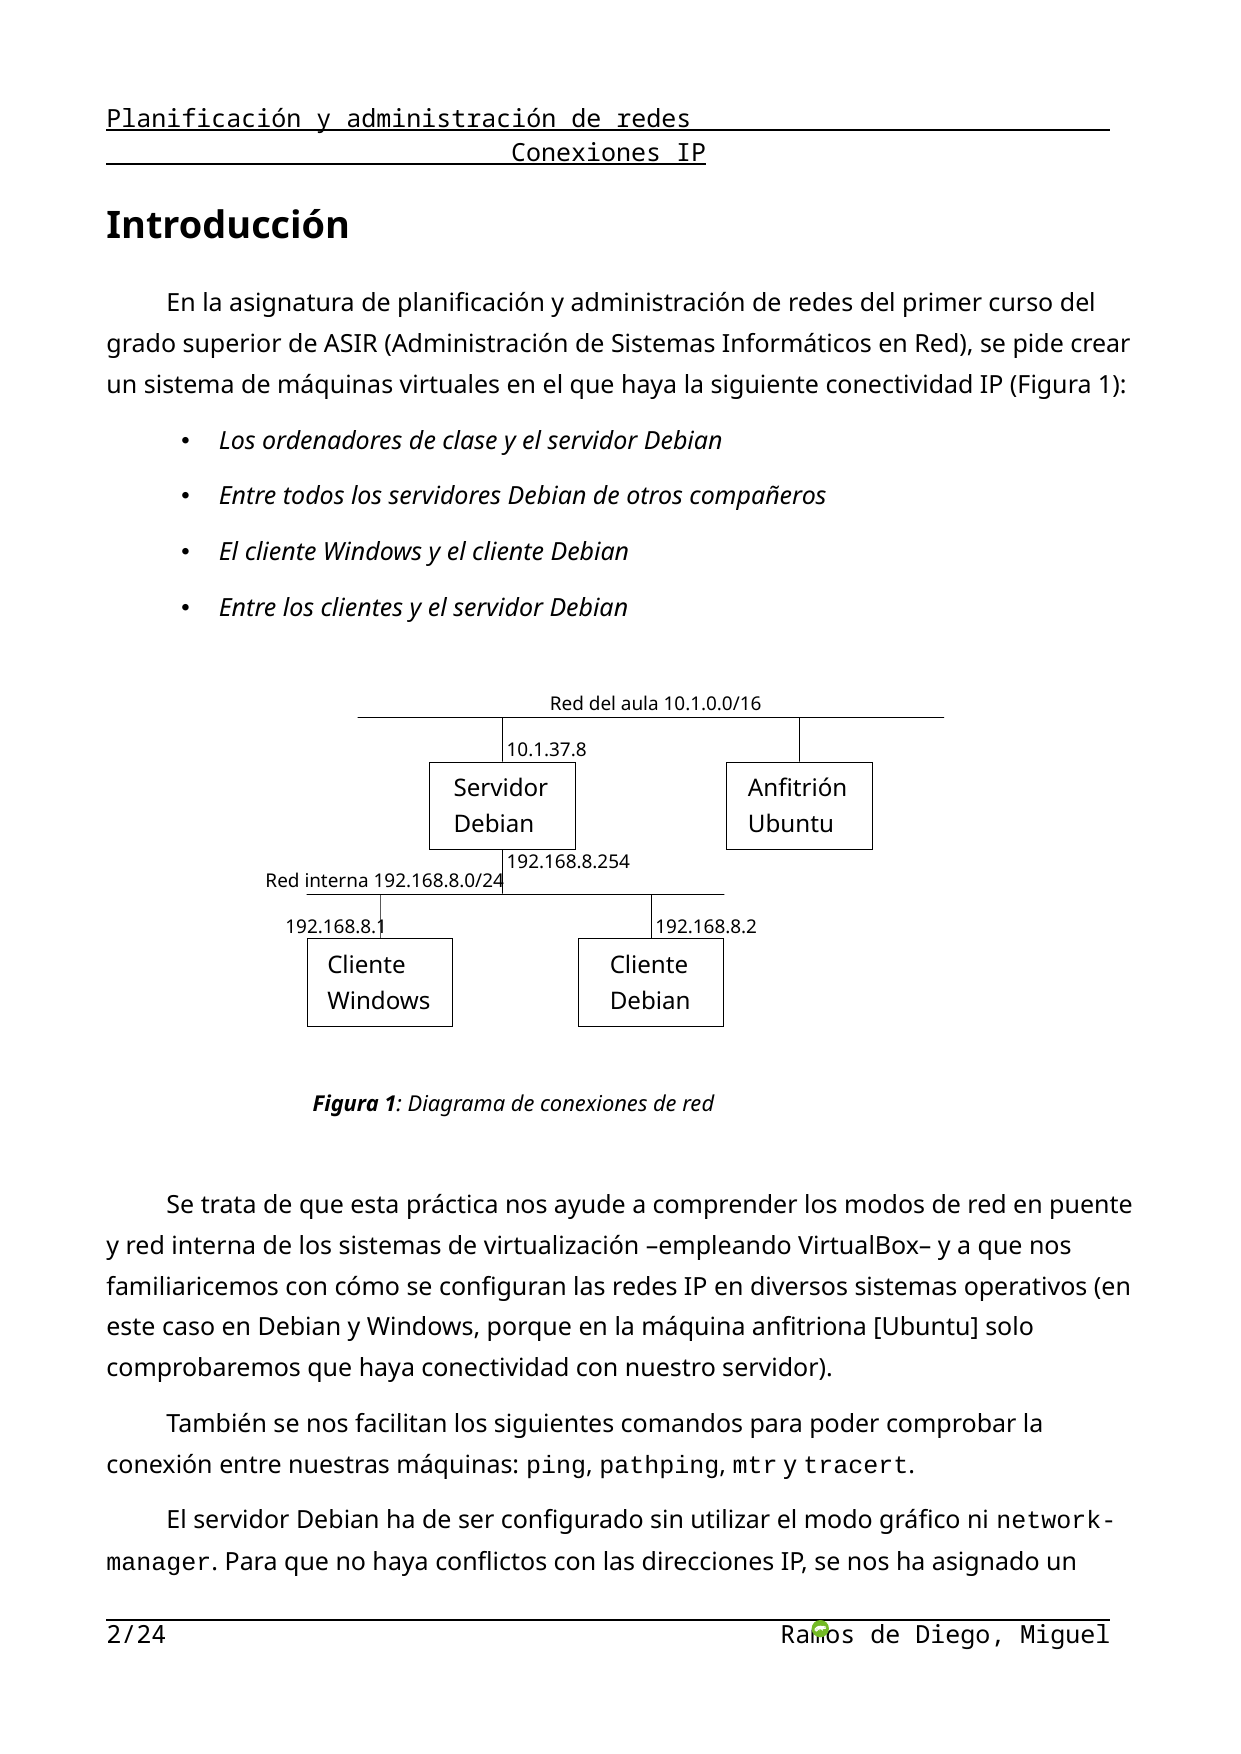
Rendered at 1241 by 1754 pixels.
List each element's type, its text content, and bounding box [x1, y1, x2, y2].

list Los ordenadores de clase y el servidor Debian [181, 422, 1134, 456]
text Figura 1: Diagrama de conexiones de red [106, 657, 1134, 1118]
text Se trata de que esta práctica nos ayude a comprender los modos de red en puente y red interna de los sistemas de virtualización –empleando VirtualBox– y a que nos familiaricemos con cómo se configuran las redes IP en diversos sistemas operativos (en este caso en Debian y Windows, porque en la máquina anfitriona [Ubuntu] solo comprobaremos que haya conectividad con nuestro servidor). [106, 1187, 1134, 1384]
list El cliente Windows y el cliente Debian [181, 534, 1134, 568]
text El servidor Debian ha de ser configurado sin utilizar el modo gráfico ni network-manager. Para que no haya conflictos con las direcciones IP, se nos ha asignado un [106, 1502, 1134, 1577]
subtitle Introducción [106, 198, 1134, 250]
list Entre todos los servidores Debian de otros compañeros [181, 478, 1134, 512]
list Entre los clientes y el servidor Debian [181, 589, 1134, 623]
text También se nos facilitan los siguientes comandos para poder comprobar la conexión entre nuestras máquinas: ping, pathping, mtr y tracert. [106, 1406, 1134, 1481]
text En la asignatura de planificación y administración de redes del primer curso del grado superior de ASIR (Administración de Sistemas Informáticos en Red), se pide crear un sistema de máquinas virtuales en el que haya la siguiente conectividad IP (Figura 1): [106, 285, 1134, 401]
